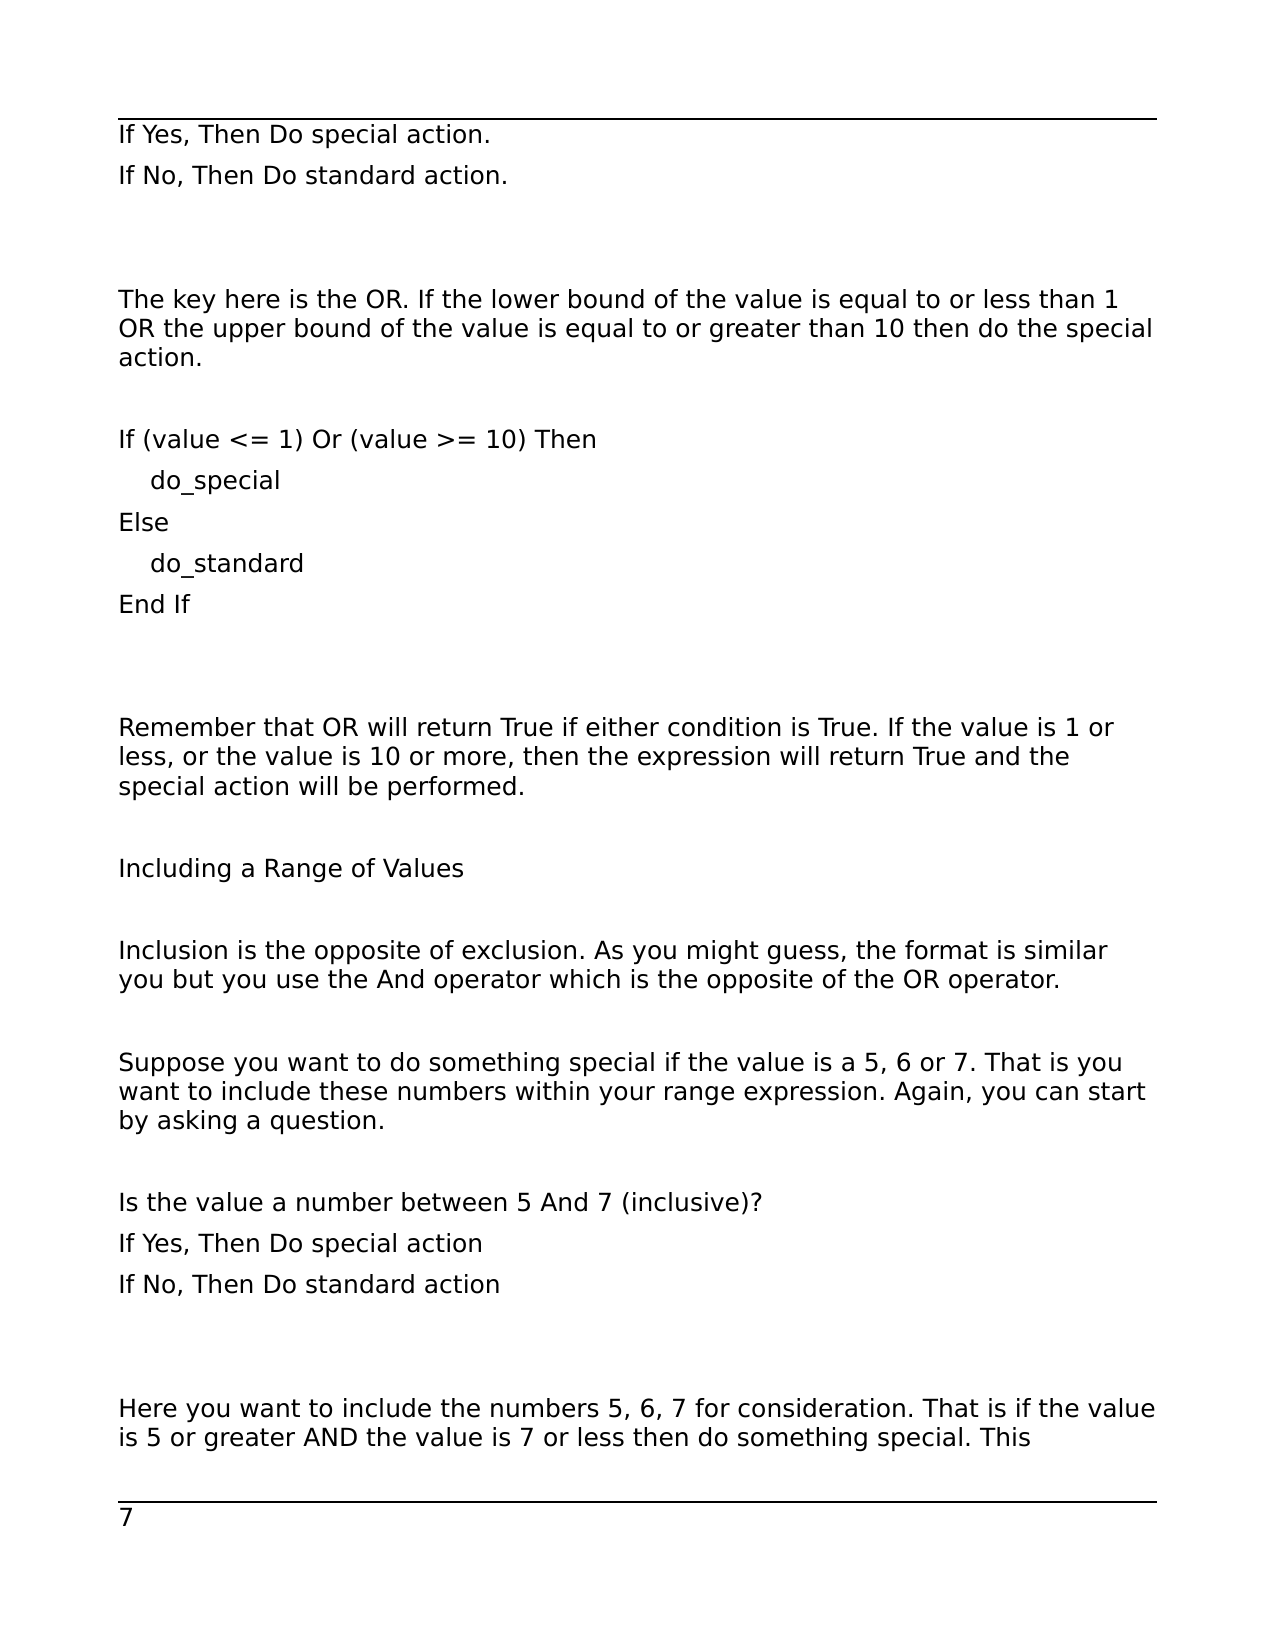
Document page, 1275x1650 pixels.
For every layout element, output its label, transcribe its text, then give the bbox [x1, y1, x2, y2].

text do_special [118, 467, 1157, 496]
text Including a Range of Values [118, 854, 1157, 883]
text If Yes, Then Do special action. [118, 120, 1157, 149]
text If No, Then Do standard action [118, 1271, 1157, 1300]
text Remember that OR will return True if either condition is True. If the value is 1 or less, or the value is 10 or more, then the expression will return True and the special action will be performed. [118, 713, 1157, 801]
text If (value <= 1) Or (value >= 10) Then [118, 425, 1157, 454]
text Is the value a number between 5 And 7 (inclusive)? [118, 1188, 1157, 1218]
text The key here is the OR. If the lower bound of the value is equal to or less than 1 OR the upper bound of the value is equal to or greater than 10 then do the special action. [118, 285, 1157, 372]
text Else [118, 508, 1157, 537]
text Suppose you want to do something special if the value is a 5, 6 or 7. That is you want to include these numbers within your range expression. Again, you can start by asking a question. [118, 1048, 1157, 1135]
text If No, Then Do standard action. [118, 161, 1157, 191]
text Here you want to include the numbers 5, 6, 7 for consideration. That is if the value is 5 or greater AND the value is 7 or less then do something special. This [118, 1394, 1157, 1452]
text Inclusion is the opposite of exclusion. As you might guess, the format is similar you but you use the And operator which is the opposite of the OR operator. [118, 936, 1157, 995]
text do_standard [118, 549, 1157, 578]
text If Yes, Then Do special action [118, 1229, 1157, 1259]
text End If [118, 590, 1157, 619]
